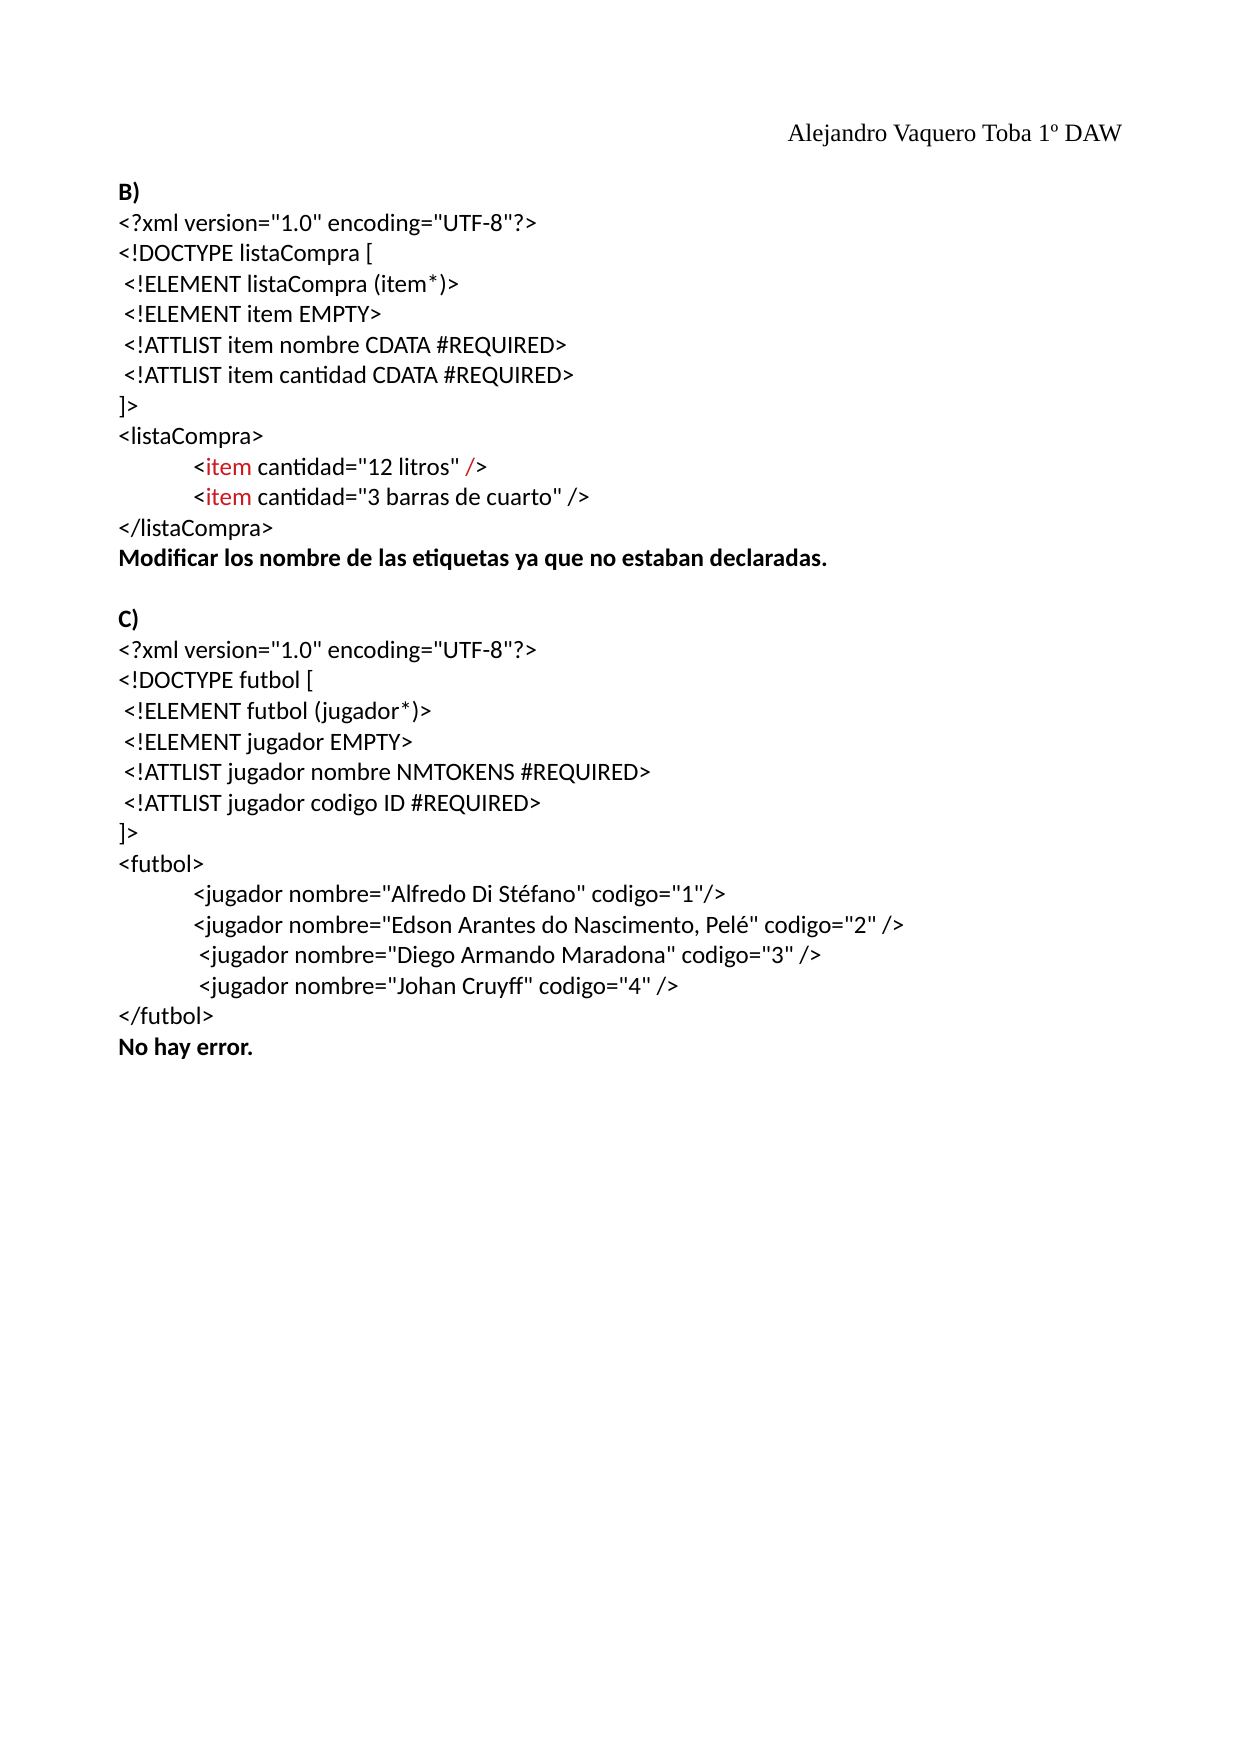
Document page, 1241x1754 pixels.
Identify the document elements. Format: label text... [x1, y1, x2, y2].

text <!ATTLIST jugador codigo ID #REQUIRED> [118, 787, 1122, 817]
text <!ATTLIST item nombre CDATA #REQUIRED> [118, 329, 1122, 359]
text <item cantidad="3 barras de cuarto" /> [118, 482, 1122, 512]
text <!DOCTYPE futbol [ [118, 665, 1122, 695]
text <!ATTLIST item cantidad CDATA #REQUIRED> [118, 359, 1122, 390]
text <!ATTLIST jugador nombre NMTOKENS #REQUIRED> [118, 756, 1122, 787]
text </listaCompra> [118, 512, 1122, 543]
text <listaCompra> [118, 421, 1122, 451]
text <!ELEMENT futbol (jugador*)> [118, 695, 1122, 726]
text <jugador nombre="Edson Arantes do Nascimento, Pelé" codigo="2" /> [118, 909, 1122, 939]
text Modificar los nombre de las etiquetas ya que no estaban declaradas. [118, 543, 1122, 573]
text B) [118, 176, 1122, 207]
text <jugador nombre="Alfredo Di Stéfano" codigo="1"/> [118, 878, 1122, 909]
text C) [118, 604, 1122, 634]
text <item cantidad="12 litros" /> [118, 451, 1122, 482]
text <jugador nombre="Diego Armando Maradona" codigo="3" /> [118, 939, 1122, 970]
text <!ELEMENT item EMPTY> [118, 298, 1122, 329]
text </futbol> [118, 1000, 1122, 1031]
text <?xml version="1.0" encoding="UTF-8"?> [118, 207, 1122, 237]
text <!DOCTYPE listaCompra [ [118, 237, 1122, 268]
text ]> [118, 817, 1122, 848]
text <futbol> [118, 848, 1122, 878]
text ]> [118, 390, 1122, 421]
text <?xml version="1.0" encoding="UTF-8"?> [118, 634, 1122, 665]
text <!ELEMENT jugador EMPTY> [118, 726, 1122, 756]
text <!ELEMENT listaCompra (item*)> [118, 268, 1122, 298]
text <jugador nombre="Johan Cruyff" codigo="4" /> [118, 970, 1122, 1000]
text No hay error. [118, 1031, 1122, 1061]
